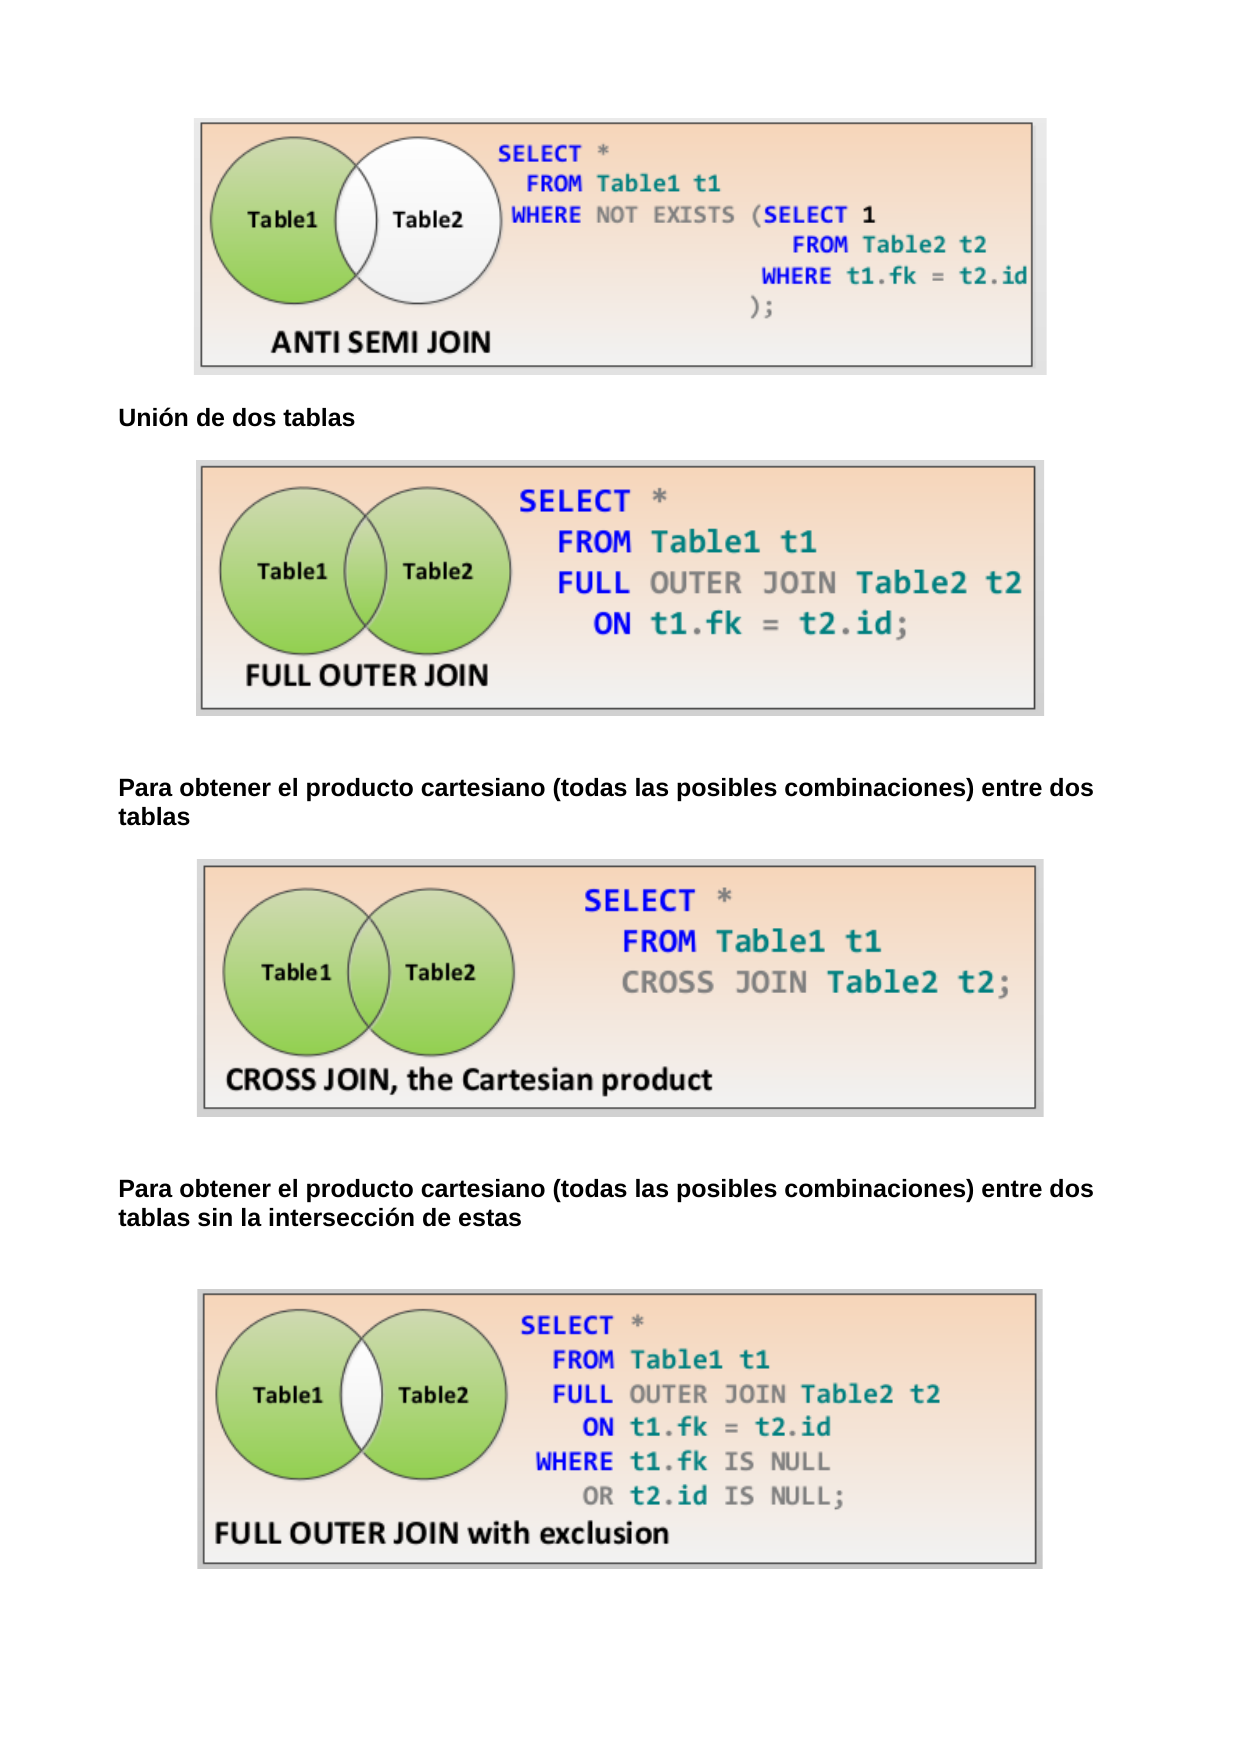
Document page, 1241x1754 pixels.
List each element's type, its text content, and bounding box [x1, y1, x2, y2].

text Para obtener el producto cartesiano (todas las posibles combinaciones) entre dos tablas sin la intersección de estas [118, 1174, 1122, 1232]
picture [196, 460, 1045, 716]
text Unión de dos tablas [118, 403, 1122, 432]
picture [197, 1289, 1043, 1569]
picture [193, 118, 1047, 375]
picture [196, 859, 1044, 1117]
text Para obtener el producto cartesiano (todas las posibles combinaciones) entre dos tablas [118, 773, 1122, 830]
